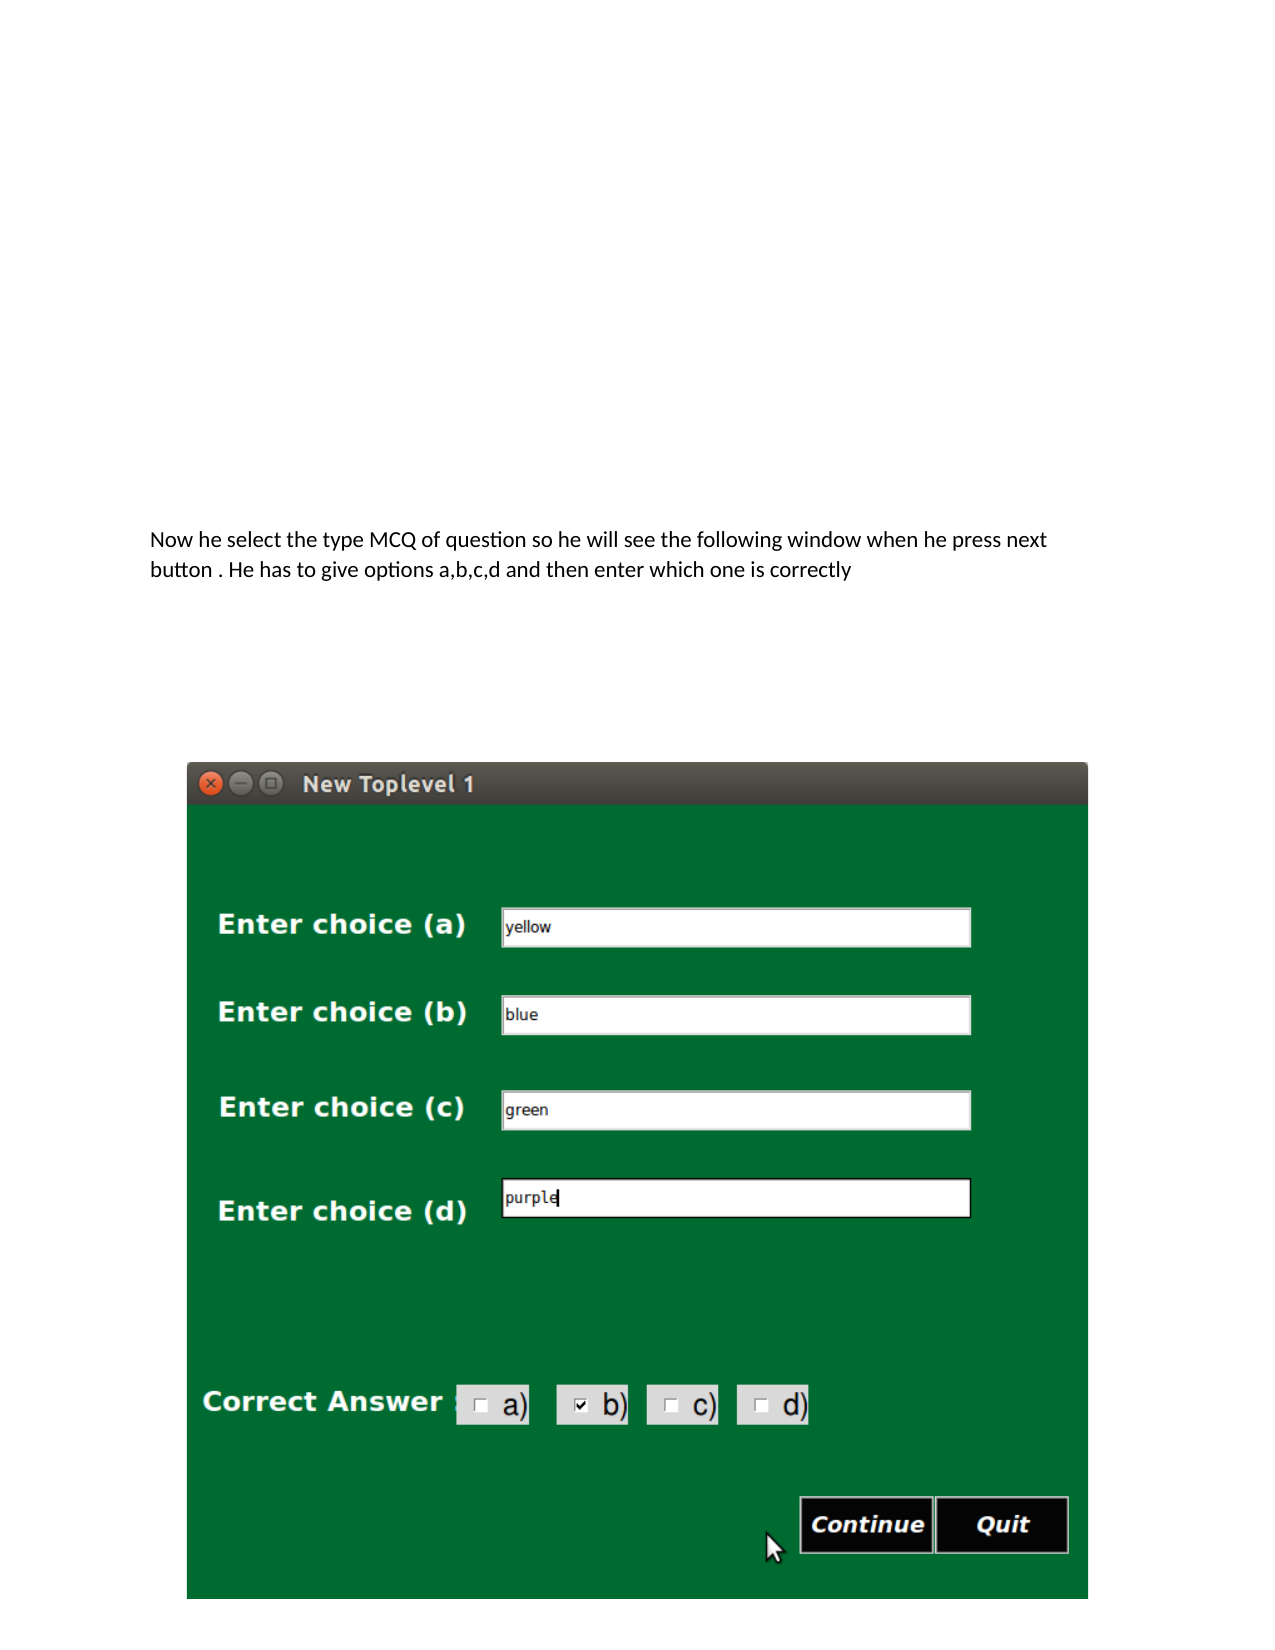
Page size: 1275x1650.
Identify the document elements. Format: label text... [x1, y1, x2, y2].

text Now he select the type MCQ of question so he will see the following window when he press next button . He has to give options a,b,c,d and then enter which one is correctly [150, 525, 1125, 583]
picture [186, 762, 1089, 1599]
